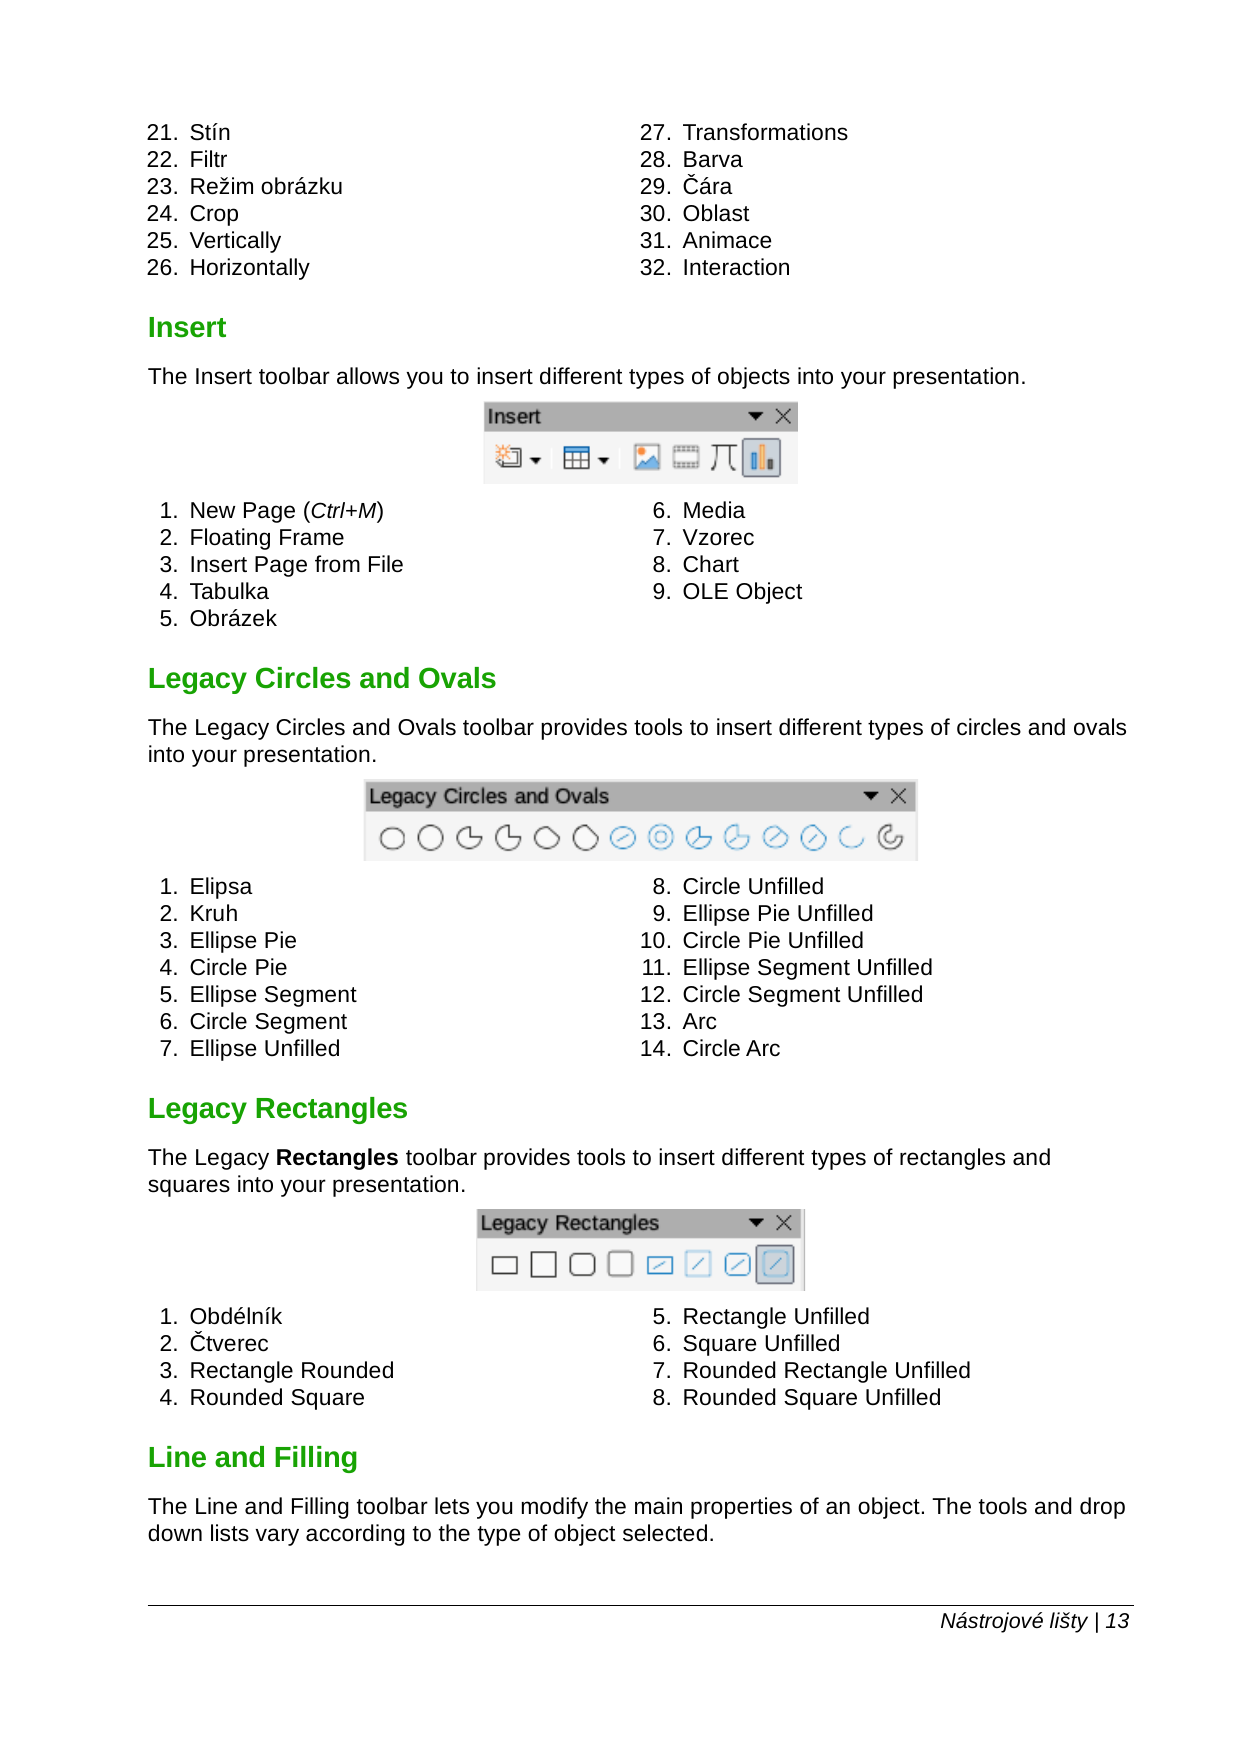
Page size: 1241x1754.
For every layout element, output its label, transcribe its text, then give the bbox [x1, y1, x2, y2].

list Chart [672, 550, 1134, 577]
list Circle Pie Unfilled [672, 926, 1134, 953]
list The Legacy Circles and Ovals toolbar provides tools to insert different types of circles and ovals into your presentation. [148, 713, 1134, 767]
subtitle Legacy Circles and Ovals [148, 661, 1134, 694]
text The Legacy Rectangles toolbar provides tools to insert different types of rectangles and squares into your presentation. [148, 1143, 1134, 1197]
list Stín [179, 118, 641, 145]
list Režim obrázku [179, 172, 641, 199]
list Interaction [672, 253, 1134, 281]
picture [476, 1209, 806, 1291]
list Vzorec [672, 523, 1134, 550]
list Transformations [672, 118, 1134, 145]
list Circle Pie [179, 953, 641, 980]
picture [483, 401, 798, 484]
list Ellipse Segment Unfilled [672, 953, 1134, 980]
list Rounded Square Unfilled [672, 1384, 1134, 1411]
list Insert Page from File [179, 550, 641, 577]
subtitle Line and Filling [148, 1440, 1134, 1473]
list Filtr [179, 145, 641, 172]
list Media [672, 496, 1134, 523]
list Rectangle Rounded [179, 1357, 641, 1384]
list Oblast [672, 199, 1134, 226]
list Crop [179, 199, 641, 226]
list Čára [672, 172, 1134, 199]
list Ellipse Pie Unfilled [672, 899, 1134, 926]
list Arc [672, 1007, 1134, 1034]
list Obdélník [179, 1302, 641, 1329]
text The Line and Filling toolbar lets you modify the main properties of an object. The tools and drop down lists vary according to the type of object selected. [148, 1492, 1134, 1546]
list OLE Object [672, 577, 1134, 604]
list Vertically [179, 226, 641, 253]
list Circle Arc [672, 1034, 1134, 1062]
list Ellipse Segment [179, 980, 641, 1007]
list Animace [672, 226, 1134, 253]
text The Insert toolbar allows you to insert different types of objects into your presentation. [148, 362, 1134, 389]
list Tabulka [179, 577, 641, 604]
list Elipsa [179, 872, 641, 899]
list Horizontally [179, 253, 641, 281]
list Ellipse Pie [179, 926, 641, 953]
subtitle Insert [148, 310, 1134, 343]
list Obrázek [179, 604, 641, 631]
list Circle Segment Unfilled [672, 980, 1134, 1007]
list New Page (Ctrl+M) [179, 496, 641, 523]
list Square Unfilled [672, 1329, 1134, 1357]
list Rectangle Unfilled [672, 1302, 1134, 1329]
list Ellipse Unfilled [179, 1034, 641, 1062]
list Čtverec [179, 1329, 641, 1357]
list Rounded Square [179, 1384, 641, 1411]
list Circle Unfilled [672, 872, 1134, 899]
list Floating Frame [179, 523, 641, 550]
list Kruh [179, 899, 641, 926]
list Circle Segment [179, 1007, 641, 1034]
list Rounded Rectangle Unfilled [672, 1357, 1134, 1384]
picture [363, 779, 919, 861]
subtitle Legacy Rectangles [148, 1091, 1134, 1124]
list Barva [672, 145, 1134, 172]
